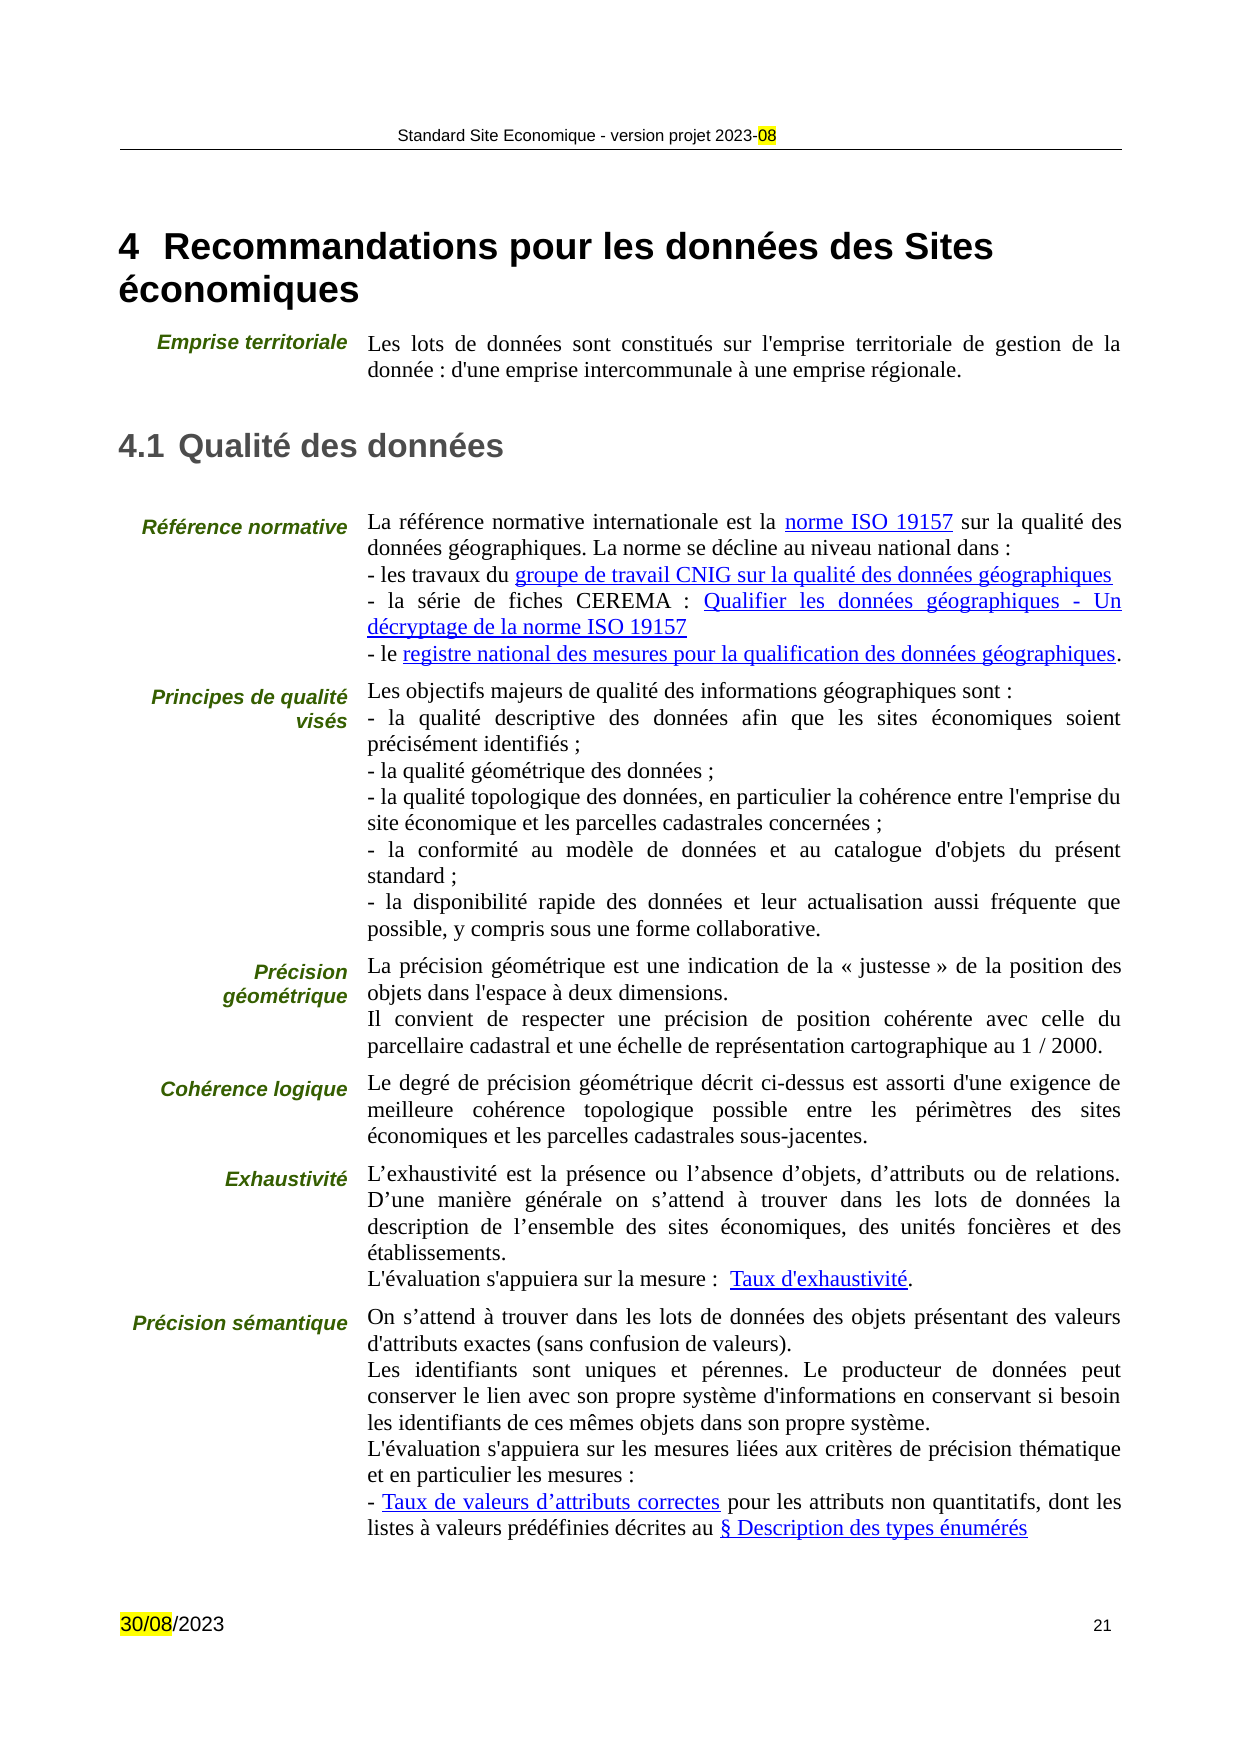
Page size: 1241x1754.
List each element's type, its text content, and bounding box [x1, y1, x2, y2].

table_cell L’exhaustivité est la présence ou l’absence d’objets, d’attributs ou de relations. D’une manière générale on s’attend à trouver dans les lots de données la description de l’ensemble des sites économiques, des unités foncières et des établissements. L'évaluation s'appuiera sur la mesure : Taux d'exhaustivité. [355, 1154, 1122, 1297]
table_header La référence normative internationale est la norme ISO 19157 sur la qualité des données géographiques. La norme se décline au niveau national dans : - les travaux du groupe de travail CNIG sur la qualité des données géographiques - la série de fiches CEREMA : Qualifier les données géographiques - Un décryptage de la norme ISO 19157 - le registre national des mesures pour la qualification des données géographiques. [355, 502, 1122, 672]
table_header Emprise territoriale [118, 325, 356, 389]
table_cell Précision géométrique [118, 947, 355, 1064]
table_header Les lots de données sont constitués sur l'emprise territoriale de gestion de la donnée : d'une emprise intercommunale à une emprise régionale. [356, 325, 1122, 389]
table_cell Principes de qualité visés [118, 672, 355, 947]
table_cell Le degré de précision géométrique décrit ci-dessus est assorti d'une exigence de meilleure cohérence topologique possible entre les périmètres des sites économiques et les parcelles cadastrales sous-jacentes. [355, 1064, 1122, 1154]
table_header Référence normative [118, 502, 355, 672]
table_cell Cohérence logique [118, 1064, 355, 1154]
table_cell Les objectifs majeurs de qualité des informations géographiques sont : - la qualité descriptive des données afin que les sites économiques soient précisément identifiés ; - la qualité géométrique des données ; - la qualité topologique des données, en particulier la cohérence entre l'emprise du site économique et les parcelles cadastrales concernées ; - la conformité au modèle de données et au catalogue d'objets du présent standard ; - la disponibilité rapide des données et leur actualisation aussi fréquente que possible, y compris sous une forme collaborative. [355, 672, 1122, 947]
subtitle Qualité des données [118, 426, 1122, 465]
table_cell Exhaustivité [118, 1154, 355, 1297]
table_cell On s’attend à trouver dans les lots de données des objets présentant des valeurs d'attributs exactes (sans confusion de valeurs). Les identifiants sont uniques et pérennes. Le producteur de données peut conserver le lien avec son propre système d'informations en conservant si besoin les identifiants de ces mêmes objets dans son propre système. L'évaluation s'appuiera sur les mesures liées aux critères de précision thématique et en particulier les mesures : - Taux de valeurs d’attributs correctes pour les attributs non quantitatifs, dont les listes à valeurs prédéfinies décrites au § Description des types énumérés [355, 1298, 1122, 1546]
subtitle Recommandations pour les données des Sites économiques [118, 224, 1122, 310]
table_cell La précision géométrique est une indication de la « justesse » de la position des objets dans l'espace à deux dimensions. Il convient de respecter une précision de position cohérente avec celle du parcellaire cadastral et une échelle de représentation cartographique au 1 / 2000. [355, 947, 1122, 1064]
table_cell Précision sémantique [118, 1298, 355, 1546]
